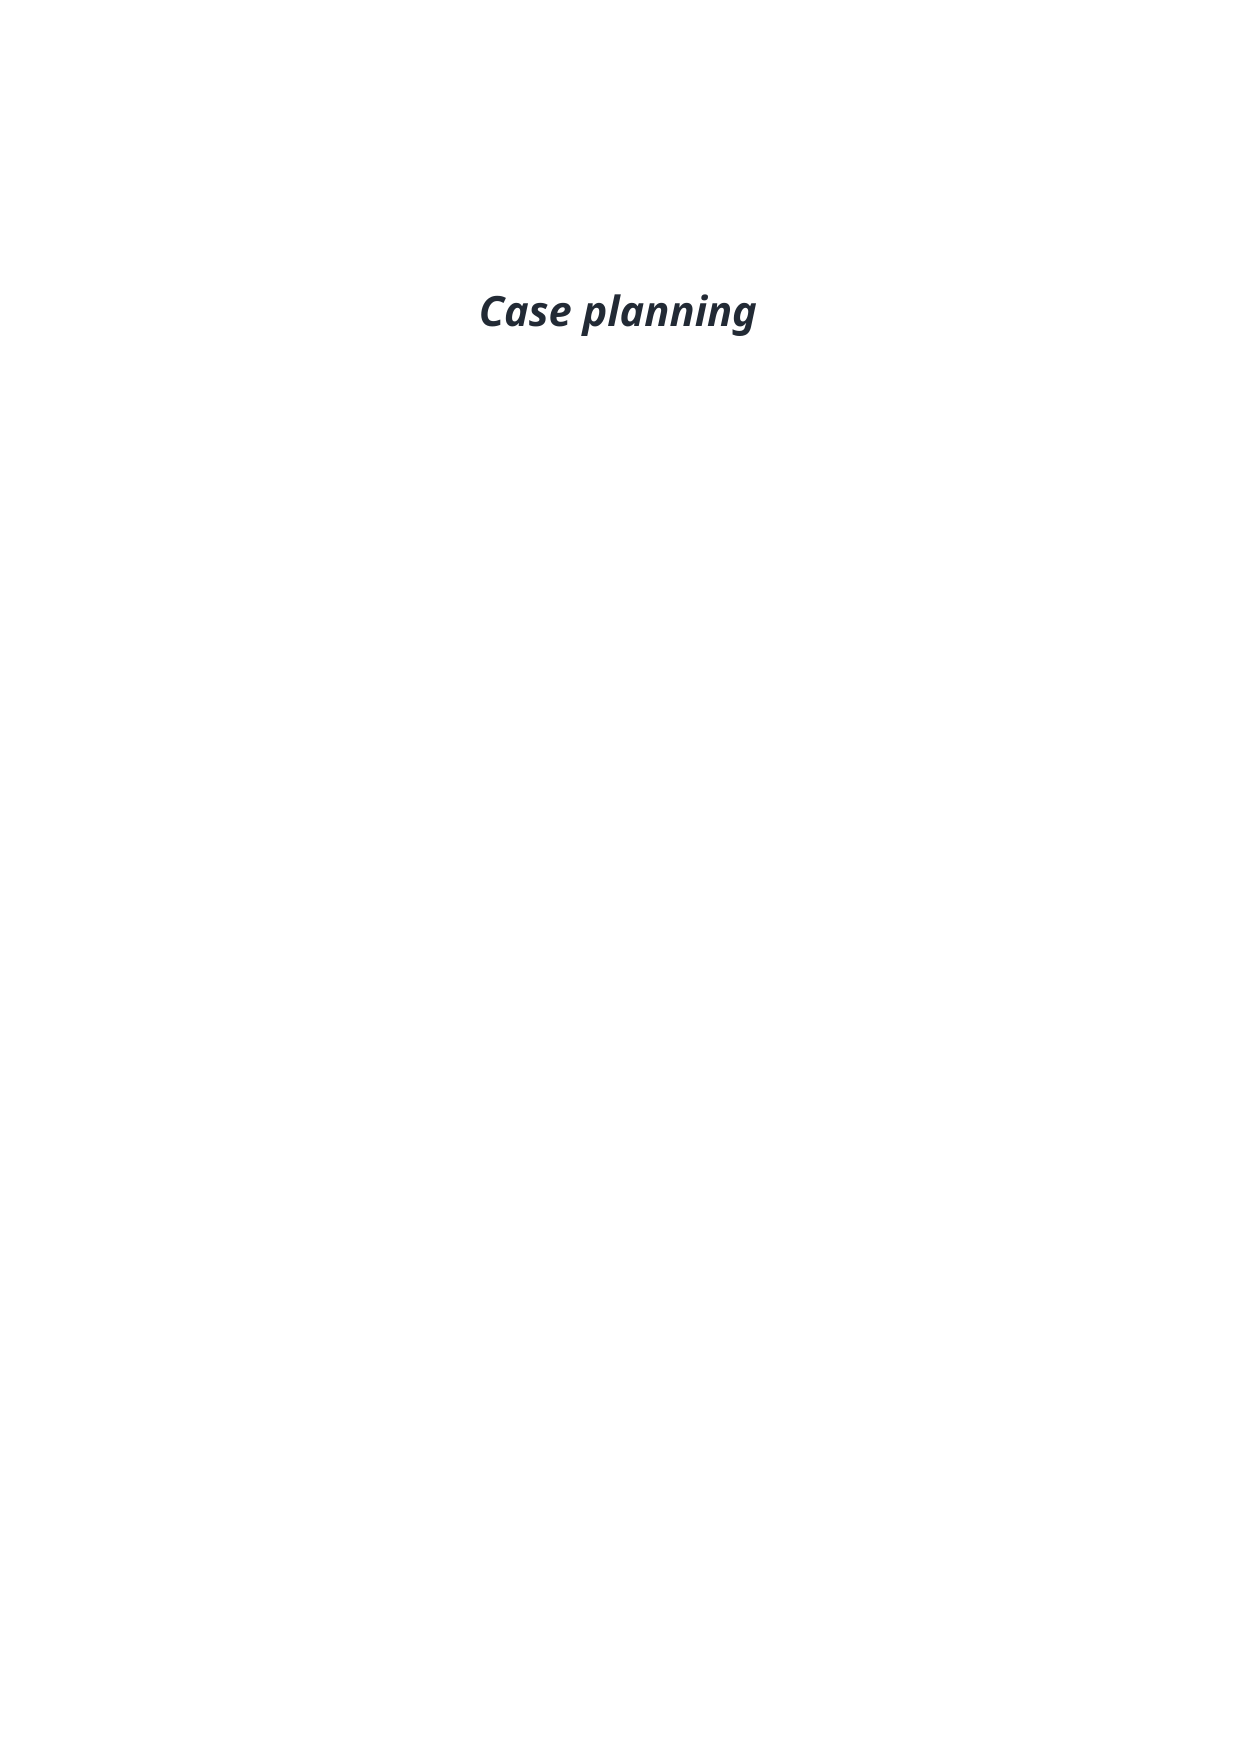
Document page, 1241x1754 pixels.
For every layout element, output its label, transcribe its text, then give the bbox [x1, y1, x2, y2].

subtitle Case planning [59, 282, 1181, 339]
